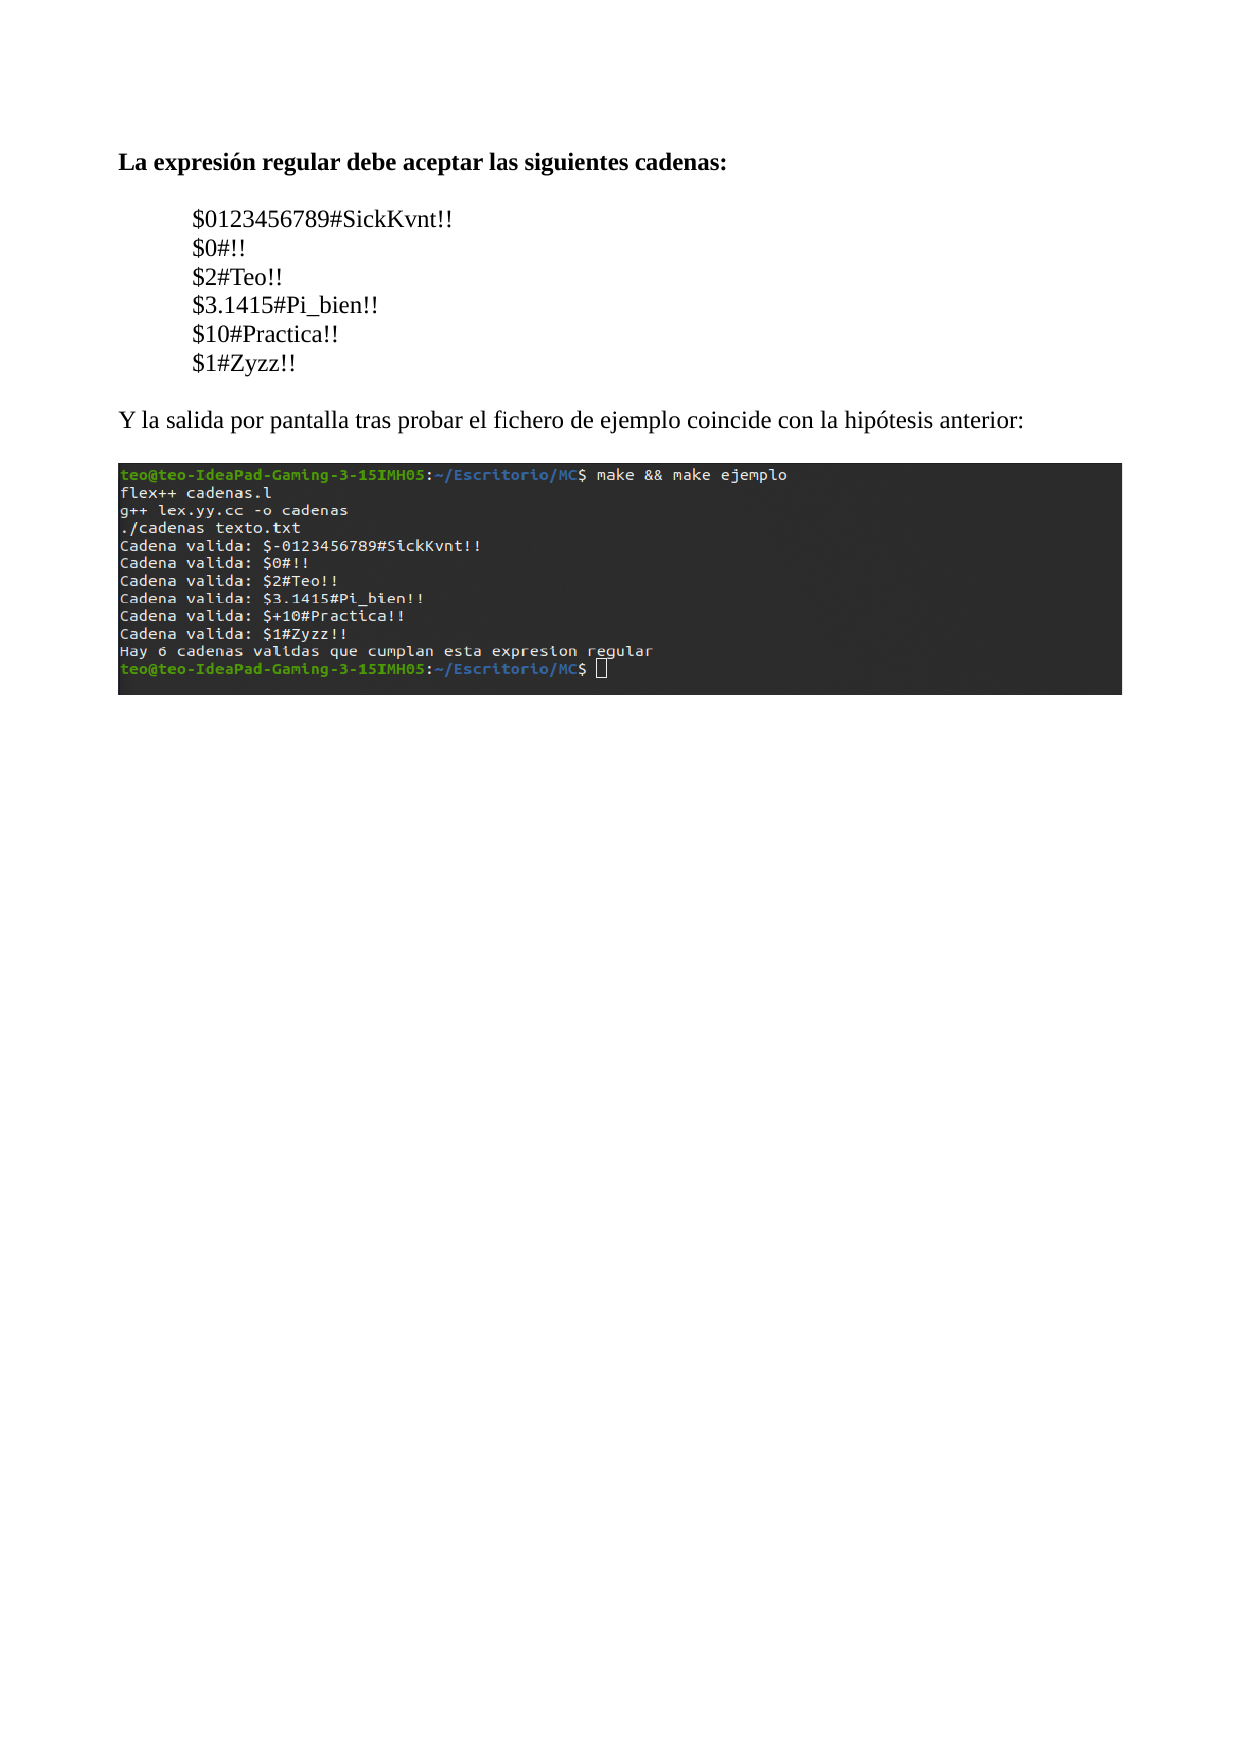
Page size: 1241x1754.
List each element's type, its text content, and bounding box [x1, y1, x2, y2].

text Y la salida por pantalla tras probar el fichero de ejemplo coincide con la hipótesis anterior: [118, 406, 1122, 434]
text La expresión regular debe aceptar las siguientes cadenas: [118, 147, 1122, 176]
text $0#!! [118, 233, 1122, 262]
text $0123456789#SickKvnt!! [118, 204, 1122, 233]
picture [118, 463, 1123, 695]
text $1#Zyzz!! [118, 348, 1122, 377]
text $3.1415#Pi_bien!! [118, 291, 1122, 319]
text $10#Practica!! [118, 319, 1122, 348]
text $2#Teo!! [118, 262, 1122, 291]
